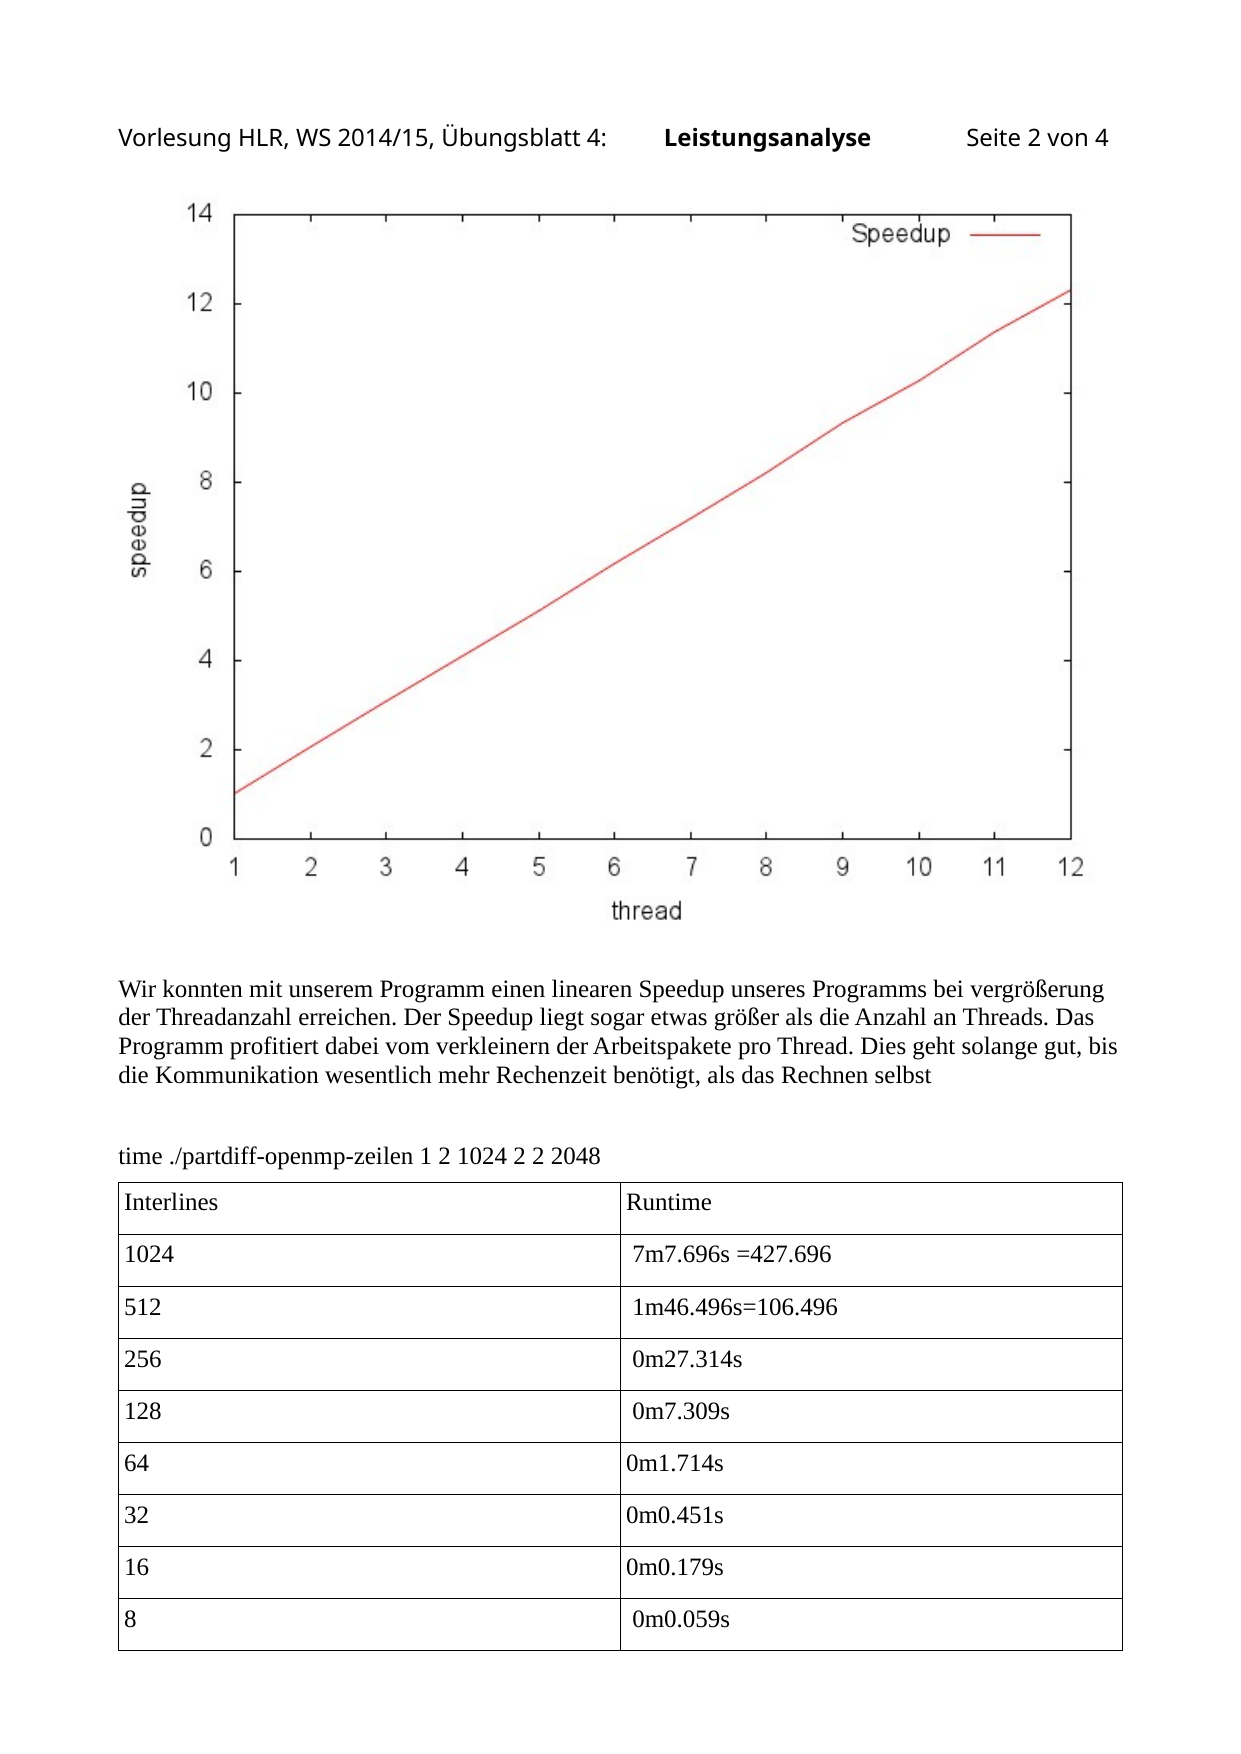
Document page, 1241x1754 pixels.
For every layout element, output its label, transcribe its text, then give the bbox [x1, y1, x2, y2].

table_cell 256 [119, 1339, 620, 1390]
table_cell 0m7.309s [621, 1391, 1122, 1442]
table_cell 1024 [119, 1235, 620, 1286]
picture [118, 183, 1119, 934]
table_cell 1m46.496s=106.496 [621, 1287, 1122, 1338]
table_cell 0m0.451s [621, 1495, 1122, 1546]
table_cell 0m27.314s [621, 1339, 1122, 1390]
table_header Runtime [621, 1183, 1122, 1234]
table_cell 64 [119, 1443, 620, 1494]
table_cell 16 [119, 1547, 620, 1598]
text Wir konnten mit unserem Programm einen linearen Speedup unseres Programms bei vergrößerung der Threadanzahl erreichen. Der Speedup liegt sogar etwas größer als die Anzahl an Threads. Das Programm profitiert dabei vom verkleinern der Arbeitspakete pro Thread. Dies geht solange gut, bis die Kommunikation wesentlich mehr Rechenzeit benötigt, als das Rechnen selbst [118, 974, 1122, 1089]
table_cell 0m0.059s [621, 1599, 1122, 1650]
table_cell 7m7.696s =427.696 [621, 1235, 1122, 1286]
table_cell 8 [119, 1599, 620, 1650]
table_cell 128 [119, 1391, 620, 1442]
text time ./partdiff-openmp-zeilen 1 2 1024 2 2 2048 [118, 1141, 1122, 1170]
table_cell 0m0.179s [621, 1547, 1122, 1598]
table_cell 0m1.714s [621, 1443, 1122, 1494]
table_header Interlines [119, 1183, 620, 1234]
table_cell 32 [119, 1495, 620, 1546]
table_cell 512 [119, 1287, 620, 1338]
